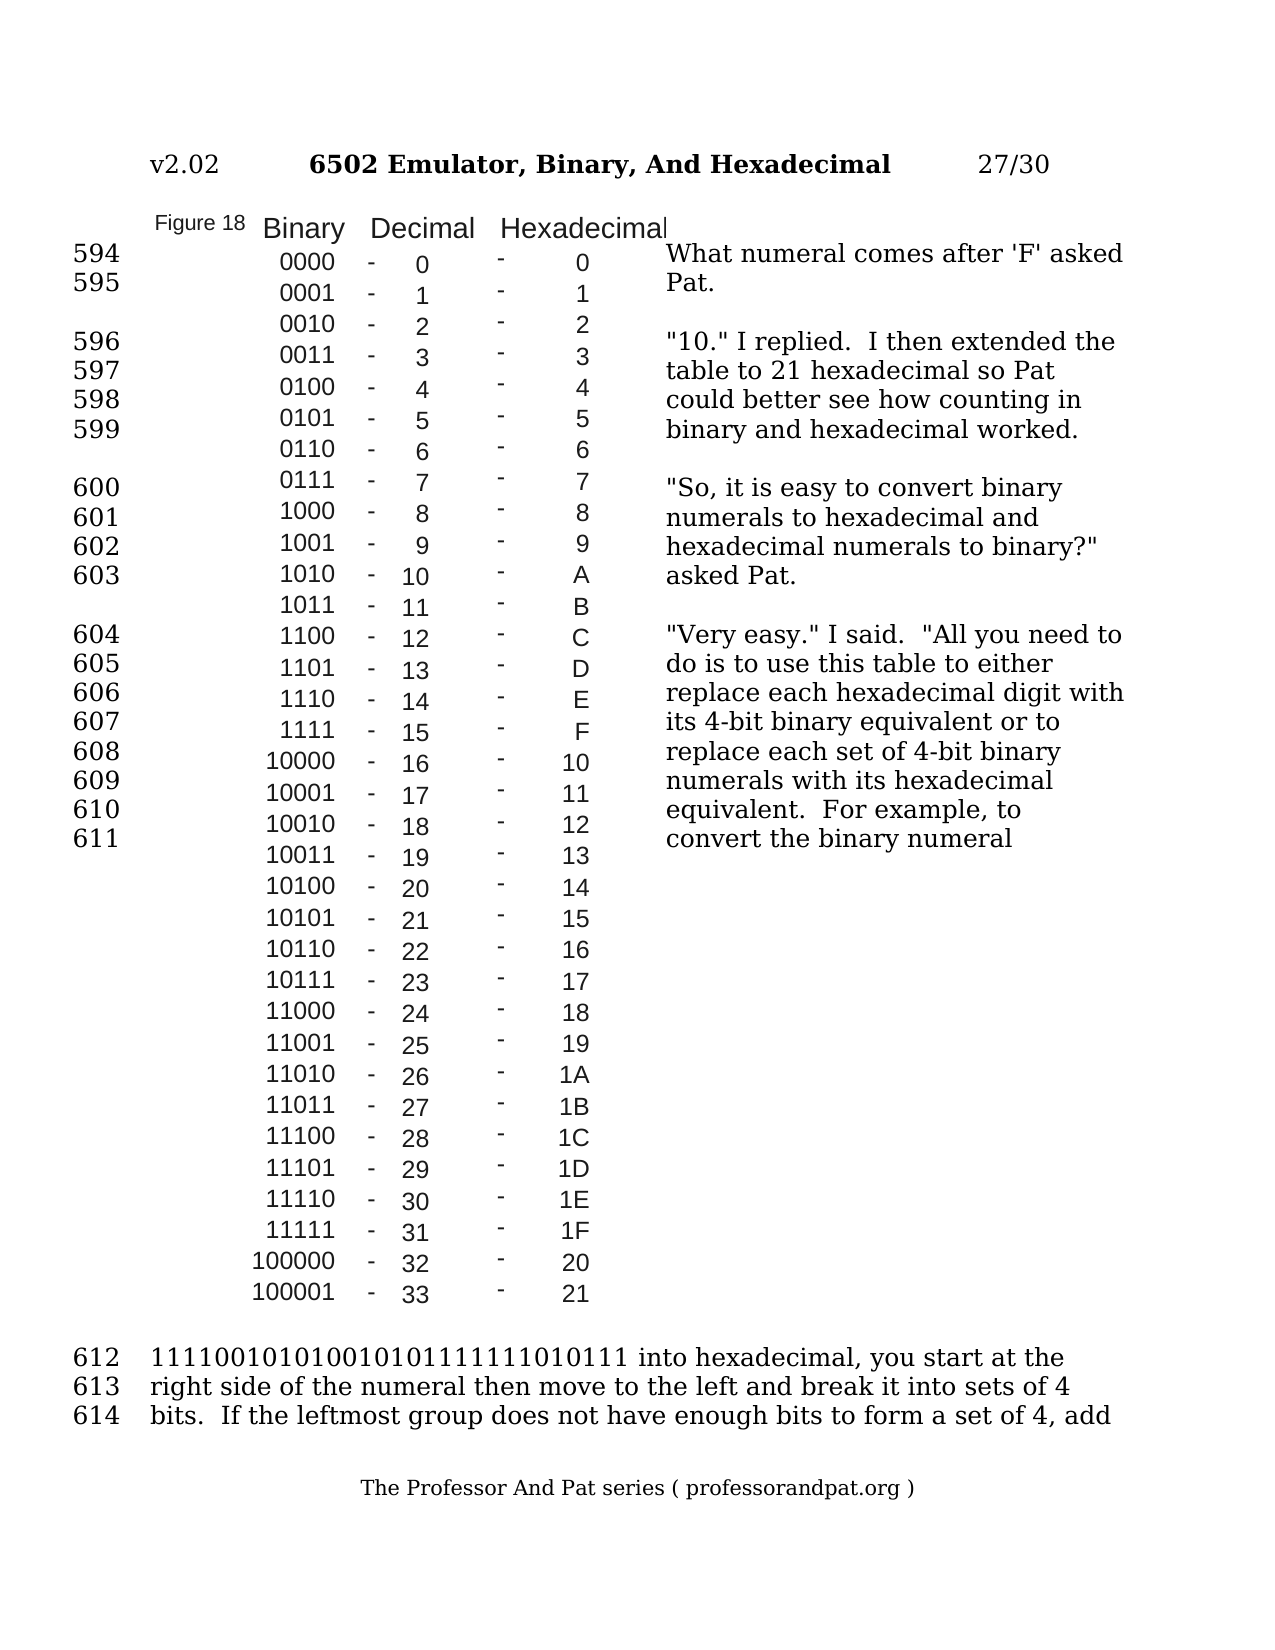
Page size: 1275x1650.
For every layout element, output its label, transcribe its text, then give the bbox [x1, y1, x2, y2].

text "So, it is easy to convert binary numerals to hexadecimal and hexadecimal numerals to binary?" asked Pat. [150, 473, 1125, 591]
text "Very easy." I said. "All you need to do is to use this table to either replace each hexadecimal digit with its 4-bit binary equivalent or to replace each set of 4-bit binary numerals with its hexadecimal equivalent. For example, to convert the binary numeral 111100101010010101111111010111 into hexadecimal, you start at the right side of the numeral then move to the left and break it into sets of 4 bits. If the leftmost group does not have enough bits to form a set of 4, add 0's to it from the left until a set of 4 is obtained. After the sets of 4 bits have been formed, just use the table to determine what hexadecimal digit is equivalent to each 4 bit set." I had wrote the binary number on the whiteboard as I said this and also performed the conversion process. (see Fig. 19) [150, 620, 1125, 1431]
text "10." I replied. I then extended the table to 21 hexadecimal so Pat could better see how counting in binary and hexadecimal worked. [150, 327, 1125, 444]
text What numeral comes after 'F' asked Pat. [150, 239, 1125, 298]
